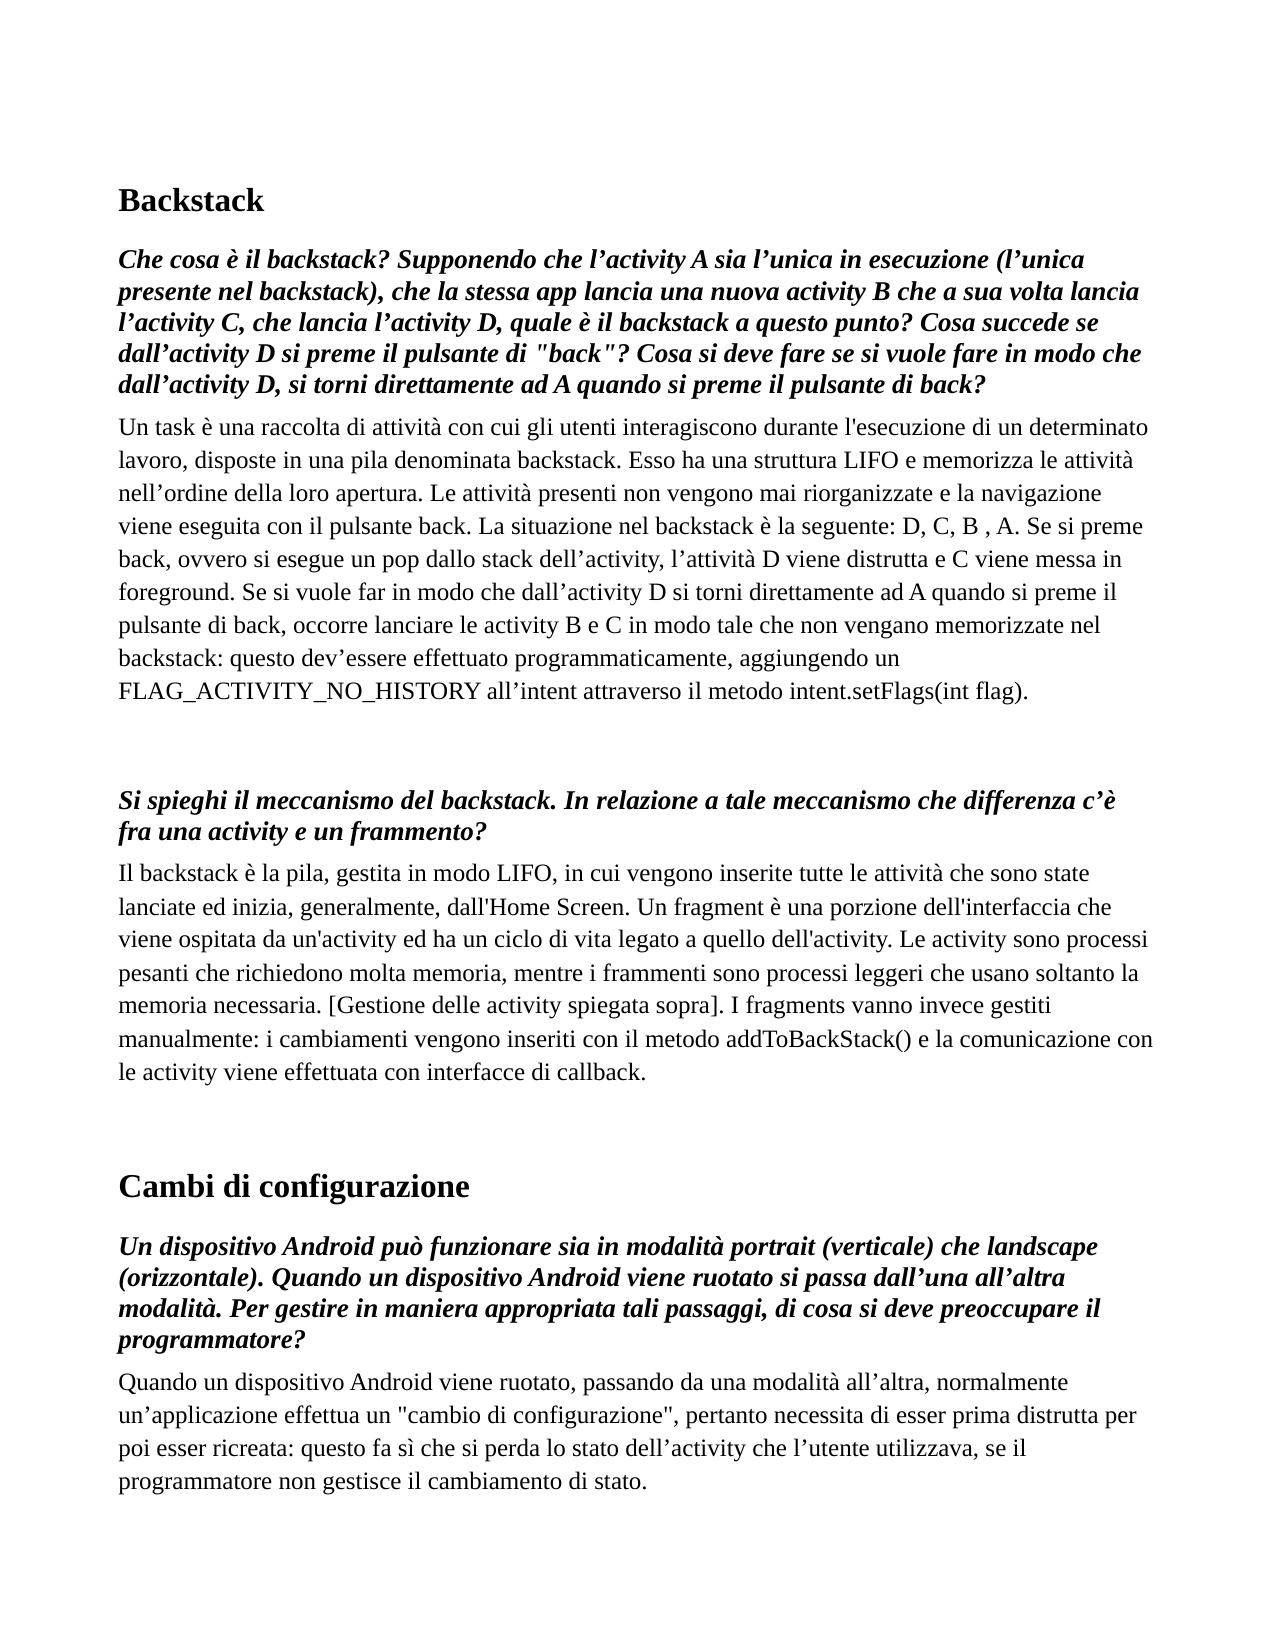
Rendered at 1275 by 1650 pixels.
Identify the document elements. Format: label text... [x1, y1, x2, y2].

text Il backstack è la pila, gestita in modo LIFO, in cui vengono inserite tutte le attività che sono state lanciate ed inizia, generalmente, dall'Home Screen. Un fragment è una porzione dell'interfaccia che viene ospitata da un'activity ed ha un ciclo di vita legato a quello dell'activity. Le activity sono processi pesanti che richiedono molta memoria, mentre i frammenti sono processi leggeri che usano soltanto la memoria necessaria. [Gestione delle activity spiegata sopra]. I fragments vanno invece gestiti manualmente: i cambiamenti vengono inseriti con il metodo addToBackStack() e la comunicazione con le activity viene effettuata con interfacce di callback. [118, 858, 1157, 1085]
subtitle Backstack [118, 180, 1157, 219]
text Quando un dispositivo Android viene ruotato, passando da una modalità all’altra, normalmente un’applicazione effettua un "cambio di configurazione", pertanto necessita di esser prima distrutta per poi esser ricreata: questo fa sì che si perda lo stato dell’activity che l’utente utilizzava, se il programmatore non gestisce il cambiamento di stato. [118, 1367, 1157, 1495]
subtitle Un dispositivo Android può funzionare sia in modalità portrait (verticale) che landscape (orizzontale). Quando un dispositivo Android viene ruotato si passa dall’una all’altra modalità. Per gestire in maniera appropriata tali passaggi, di cosa si deve preoccupare il programmatore? [118, 1230, 1157, 1354]
subtitle Cambi di configurazione [118, 1166, 1157, 1205]
text Un task è una raccolta di attività con cui gli utenti interagiscono durante l'esecuzione di un determinato lavoro, disposte in una pila denominata backstack. Esso ha una struttura LIFO e memorizza le attività nell’ordine della loro apertura. Le attività presenti non vengono mai riorganizzate e la navigazione viene eseguita con il pulsante back. La situazione nel backstack è la seguente: D, C, B , A. Se si preme back, ovvero si esegue un pop dallo stack dell’activity, l’attività D viene distrutta e C viene messa in foreground. Se si vuole far in modo che dall’activity D si torni direttamente ad A quando si preme il pulsante di back, occorre lanciare le activity B e C in modo tale che non vengano memorizzate nel backstack: questo dev’essere effettuato programmaticamente, aggiungendo un FLAG_ACTIVITY_NO_HISTORY all’intent attraverso il metodo intent.setFlags(int flag). [118, 412, 1157, 705]
subtitle Che cosa è il backstack? Supponendo che l’activity A sia l’unica in esecuzione (l’unica presente nel backstack), che la stessa app lancia una nuova activity B che a sua volta lancia l’activity C, che lancia l’activity D, quale è il backstack a questo punto? Cosa succede se dall’activity D si preme il pulsante di "back"? Cosa si deve fare se si vuole fare in modo che dall’activity D, si torni direttamente ad A quando si preme il pulsante di back? [118, 244, 1157, 399]
subtitle Si spieghi il meccanismo del backstack. In relazione a tale meccanismo che differenza c’è fra una activity e un frammento? [118, 784, 1157, 846]
